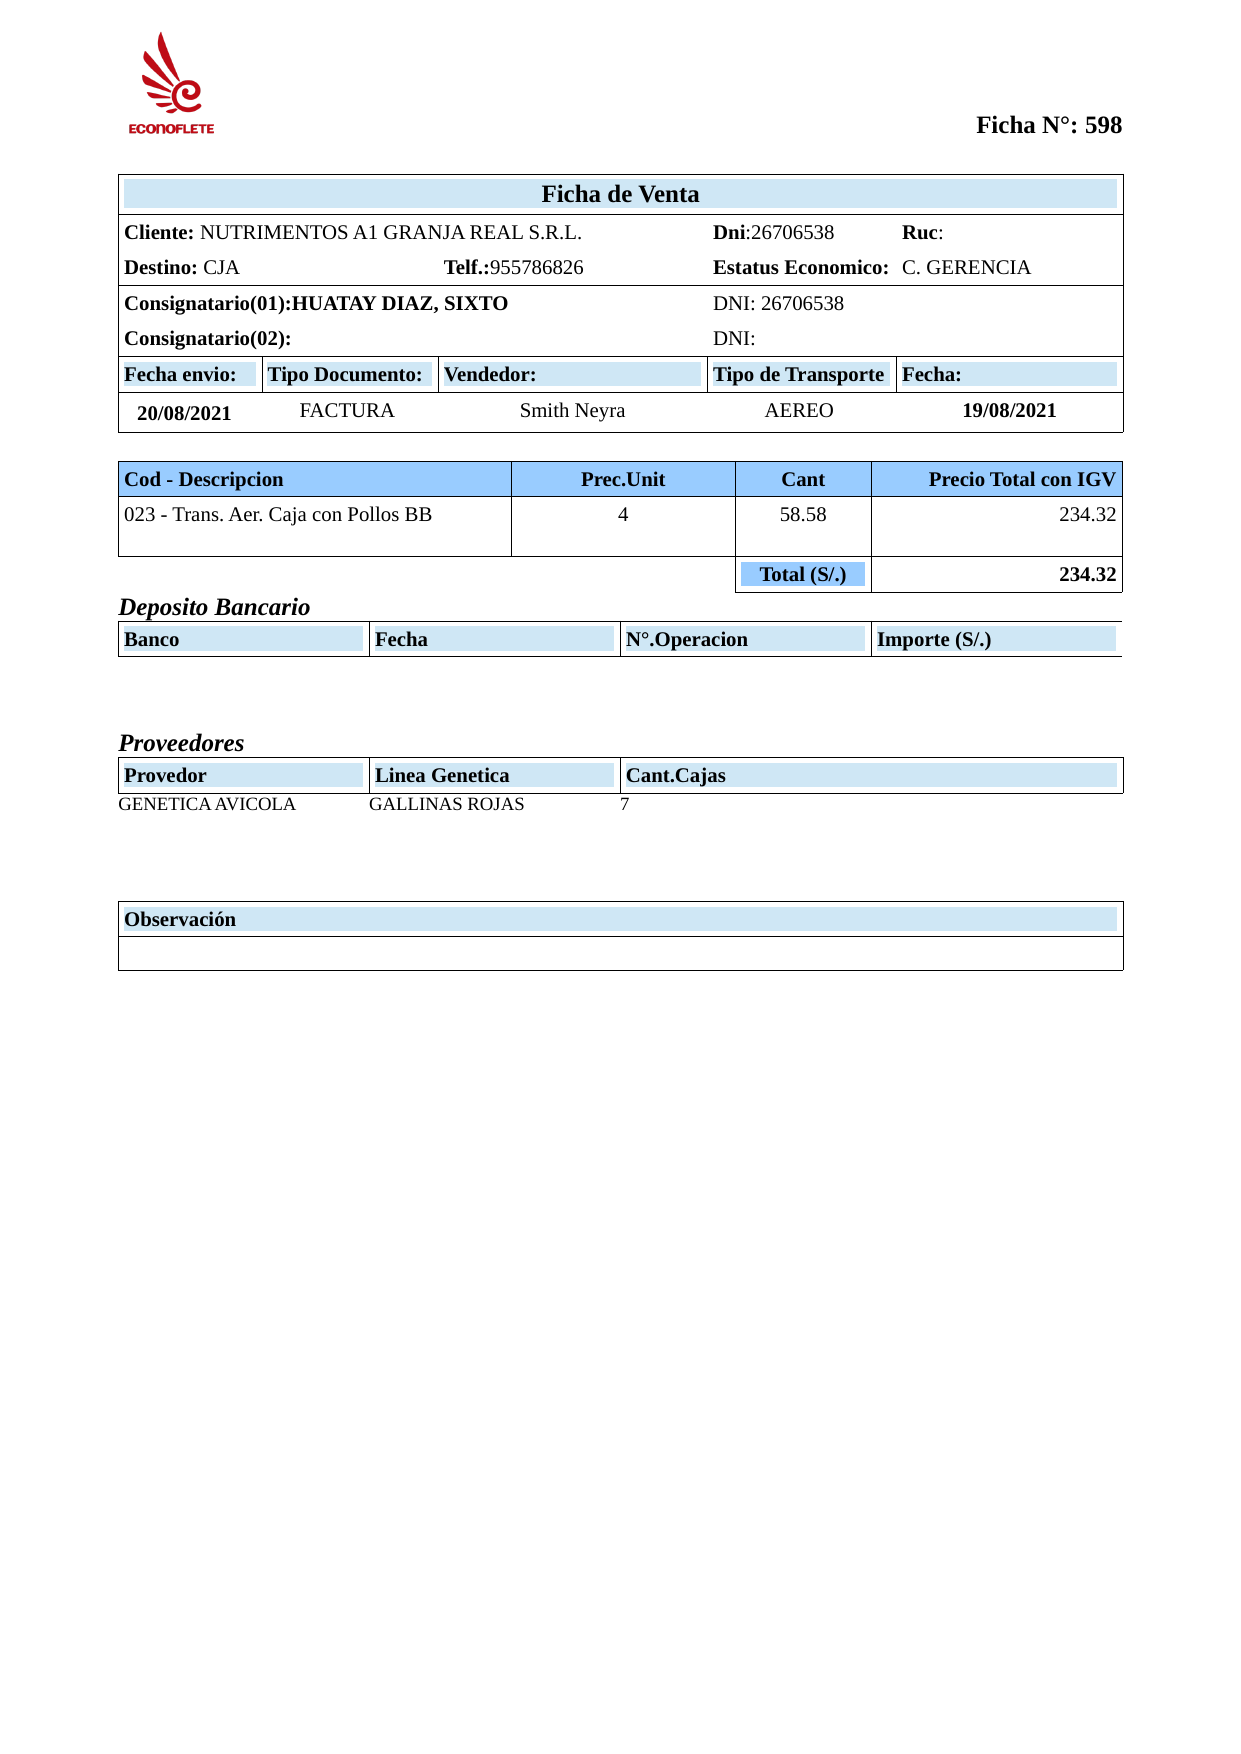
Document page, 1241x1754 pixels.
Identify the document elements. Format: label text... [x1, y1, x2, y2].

table_header Prec.Unit [512, 462, 735, 496]
table_cell 58.58 [736, 497, 871, 556]
table_cell [871, 657, 1122, 680]
table_header Importe (S/.) [872, 622, 1122, 656]
table_header Linea Genetica [370, 758, 620, 793]
table_cell Fecha: [897, 357, 1123, 392]
table_header Precio Total con IGV [872, 462, 1122, 496]
table_cell Dni:26706538 [707, 215, 896, 249]
table_cell Total (S/.) [736, 557, 871, 592]
table_cell Tipo Documento: [263, 357, 438, 392]
table_cell DNI: [707, 321, 1123, 356]
text Proveedores [118, 728, 1122, 757]
table_cell [511, 557, 735, 592]
table_header Cod - Descripcion [119, 462, 511, 496]
table_cell [369, 815, 620, 836]
table_cell 20/08/2021 [119, 393, 262, 432]
table_header N°.Operacion [621, 622, 871, 656]
table_cell [119, 937, 1123, 969]
table_cell Telf.:955786826 [438, 249, 707, 285]
table_cell [620, 836, 1123, 858]
table_header Cant.Cajas [621, 758, 1123, 793]
table_cell GALLINAS ROJAS [369, 794, 620, 814]
table_cell [369, 836, 620, 858]
table_cell Destino: CJA [119, 249, 438, 285]
table_header Fecha [370, 622, 620, 656]
table_header Observación [119, 902, 1123, 936]
table_cell [620, 657, 871, 680]
table_cell C. GERENCIA [896, 249, 1123, 285]
table_cell [369, 680, 620, 704]
table_cell [620, 858, 1123, 879]
table_cell [118, 858, 369, 879]
table_cell GENETICA AVICOLA [118, 794, 369, 814]
table_cell Consignatario(01):HUATAY DIAZ, SIXTO [119, 286, 707, 321]
table_cell [118, 879, 369, 901]
table_cell [118, 680, 369, 704]
table_cell DNI: 26706538 [707, 286, 1123, 321]
table_cell Cliente: NUTRIMENTOS A1 GRANJA REAL S.R.L. [119, 215, 707, 249]
table_cell Vendedor: [439, 357, 707, 392]
table_cell [871, 680, 1122, 704]
table_cell [118, 836, 369, 858]
table_header Cant [736, 462, 871, 496]
table_cell [118, 815, 369, 836]
table_cell 234.32 [872, 557, 1122, 592]
table_header Banco [119, 622, 369, 656]
table_cell 4 [512, 497, 735, 556]
table_cell 234.32 [872, 497, 1122, 556]
table_header Provedor [119, 758, 369, 793]
table_cell [620, 815, 1123, 836]
table_cell Ruc: [896, 215, 1123, 249]
table_cell [118, 705, 369, 728]
table_cell 7 [620, 794, 1123, 814]
table_cell [620, 705, 871, 728]
table_cell [871, 705, 1122, 728]
table_cell 19/08/2021 [896, 393, 1123, 432]
table_cell Smith Neyra [438, 393, 707, 432]
table_cell [369, 858, 620, 879]
table_cell [118, 557, 511, 592]
table_cell Tipo de Transporte [708, 357, 896, 392]
table_cell Estatus Economico: [707, 249, 896, 285]
table_cell Fecha envio: [119, 357, 262, 392]
table_cell [369, 657, 620, 680]
table_cell FACTURA [262, 393, 438, 432]
table_cell AEREO [707, 393, 896, 432]
picture [118, 31, 225, 134]
table_cell [620, 680, 871, 704]
table_header Ficha de Venta [119, 175, 1123, 214]
table_cell [369, 705, 620, 728]
text Deposito Bancario [118, 592, 1122, 621]
table_cell [118, 657, 369, 680]
table_cell 023 - Trans. Aer. Caja con Pollos BB [119, 497, 511, 556]
table_cell [369, 879, 620, 901]
table_cell Consignatario(02): [119, 321, 707, 356]
table_cell [620, 879, 1123, 901]
